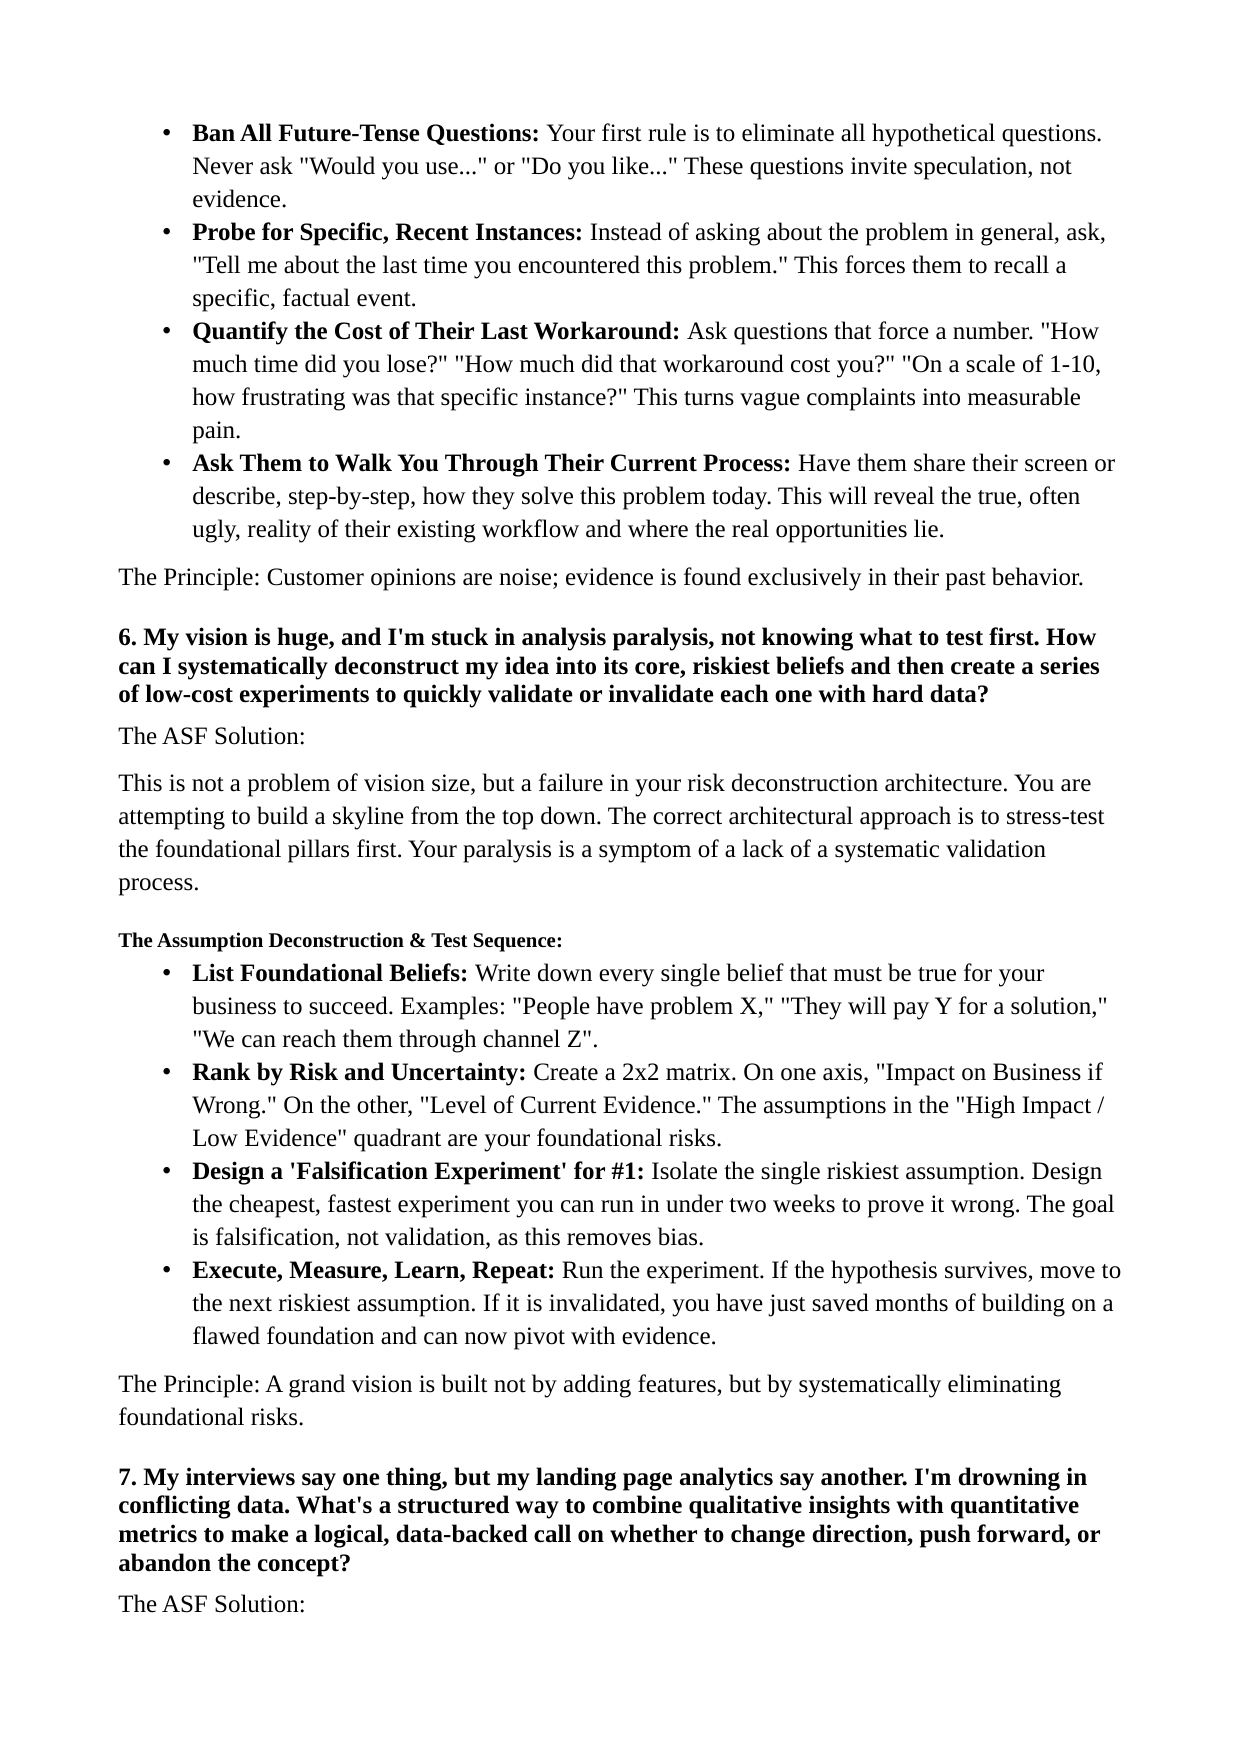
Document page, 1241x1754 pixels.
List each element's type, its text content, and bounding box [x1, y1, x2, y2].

list Quantify the Cost of Their Last Workaround: Ask questions that force a number. "How much time did you lose?" "How much did that workaround cost you?" "On a scale of 1-10, how frustrating was that specific instance?" This turns vague complaints into measurable pain. [162, 316, 1122, 444]
subtitle The Assumption Deconstruction & Test Sequence: [118, 928, 1122, 952]
text The ASF Solution: [118, 721, 1122, 749]
text The ASF Solution: [118, 1589, 1122, 1618]
list Design a 'Falsification Experiment' for #1: Isolate the single riskiest assumption. Design the cheapest, fastest experiment you can run in under two weeks to prove it wrong. The goal is falsification, not validation, as this removes bias. [162, 1156, 1122, 1251]
list Probe for Specific, Recent Instances: Instead of asking about the problem in general, ask, "Tell me about the last time you encountered this problem." This forces them to recall a specific, factual event. [162, 217, 1122, 312]
subtitle 7. My interviews say one thing, but my landing page analytics say another. I'm drowning in conflicting data. What's a structured way to combine qualitative insights with quantitative metrics to make a logical, data-backed call on whether to change direction, push forward, or abandon the concept? [118, 1462, 1122, 1577]
text The Principle: Customer opinions are noise; evidence is found exclusively in their past behavior. [118, 562, 1122, 591]
list Ban All Future-Tense Questions: Your first rule is to eliminate all hypothetical questions. Never ask "Would you use..." or "Do you like..." These questions invite speculation, not evidence. [162, 118, 1122, 213]
list Ask Them to Walk You Through Their Current Process: Have them share their screen or describe, step-by-step, how they solve this problem today. This will reveal the true, often ugly, reality of their existing workflow and where the real opportunities lie. [162, 448, 1122, 543]
text This is not a problem of vision size, but a failure in your risk deconstruction architecture. You are attempting to build a skyline from the top down. The correct architectural approach is to stress-test the foundational pillars first. Your paralysis is a symptom of a lack of a systematic validation process. [118, 768, 1122, 896]
subtitle 6. My vision is huge, and I'm stuck in analysis paralysis, not knowing what to test first. How can I systematically deconstruct my idea into its core, riskiest beliefs and then create a series of low-cost experiments to quickly validate or invalidate each one with hard data? [118, 622, 1122, 708]
text The Principle: A grand vision is built not by adding features, but by systematically eliminating foundational risks. [118, 1369, 1122, 1431]
list List Foundational Beliefs: Write down every single belief that must be true for your business to succeed. Examples: "People have problem X," "They will pay Y for a solution," "We can reach them through channel Z". [162, 958, 1122, 1053]
list Execute, Measure, Learn, Repeat: Run the experiment. If the hypothesis survives, move to the next riskiest assumption. If it is invalidated, you have just saved months of building on a flawed foundation and can now pivot with evidence. [162, 1255, 1122, 1350]
list Rank by Risk and Uncertainty: Create a 2x2 matrix. On one axis, "Impact on Business if Wrong." On the other, "Level of Current Evidence." The assumptions in the "High Impact / Low Evidence" quadrant are your foundational risks. [162, 1057, 1122, 1152]
